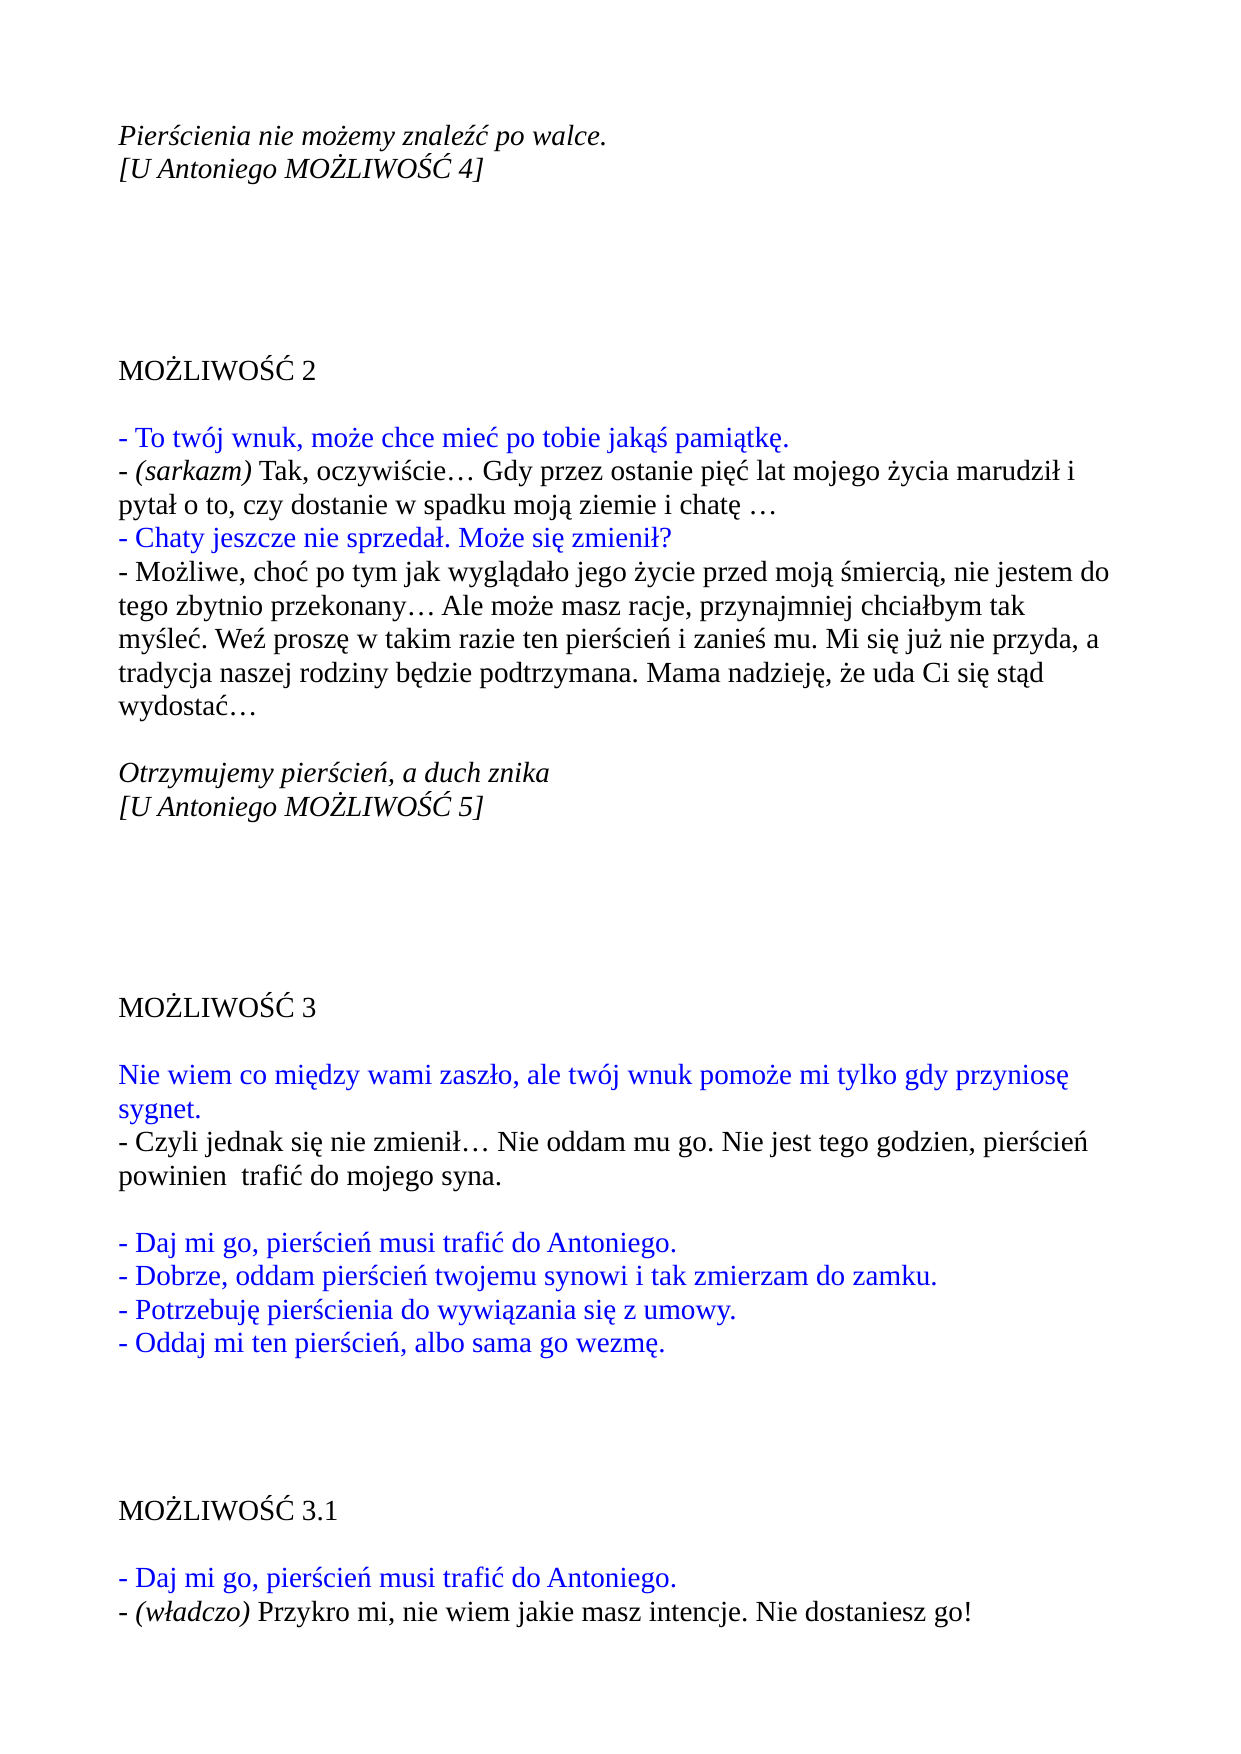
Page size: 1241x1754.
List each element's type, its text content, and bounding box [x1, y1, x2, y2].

text MOŻLIWOŚĆ 3.1 [118, 1493, 1122, 1527]
text Otrzymujemy pierścień, a duch znika [118, 755, 1122, 789]
text - (sarkazm) Tak, oczywiście… Gdy przez ostanie pięć lat mojego życia marudził i pytał o to, czy dostanie w spadku moją ziemie i chatę … [118, 453, 1122, 521]
text - Daj mi go, pierścień musi trafić do Antoniego. [118, 1560, 1122, 1594]
text - Dobrze, oddam pierścień twojemu synowi i tak zmierzam do zamku. [118, 1258, 1122, 1292]
text - Możliwe, choć po tym jak wyglądało jego życie przed moją śmiercią, nie jestem do tego zbytnio przekonany… Ale może masz racje, przynajmniej chciałbym tak myśleć. Weź proszę w takim razie ten pierścień i zanieś mu. Mi się już nie przyda, a tradycja naszej rodziny będzie podtrzymana. Mama nadzieję, że uda Ci się stąd wydostać… [118, 554, 1122, 722]
text - Czyli jednak się nie zmienił… Nie oddam mu go. Nie jest tego godzien, pierścień powinien trafić do mojego syna. [118, 1124, 1122, 1191]
text - Oddaj mi ten pierścień, albo sama go wezmę. [118, 1326, 1122, 1359]
text - Chaty jeszcze nie sprzedał. Może się zmienił? [118, 521, 1122, 554]
text - Daj mi go, pierścień musi trafić do Antoniego. [118, 1225, 1122, 1258]
text - Potrzebuję pierścienia do wywiązania się z umowy. [118, 1292, 1122, 1326]
text MOŻLIWOŚĆ 2 [118, 353, 1122, 386]
text - To twój wnuk, może chce mieć po tobie jakąś pamiątkę. [118, 420, 1122, 453]
text [U Antoniego MOŻLIWOŚĆ 4] [118, 152, 1122, 185]
text [U Antoniego MOŻLIWOŚĆ 5] [118, 789, 1122, 822]
text - (władczo) Przykro mi, nie wiem jakie masz intencje. Nie dostaniesz go! [118, 1594, 1122, 1627]
text MOŻLIWOŚĆ 3 [118, 990, 1122, 1024]
text Pierścienia nie możemy znaleźć po walce. [118, 118, 1122, 152]
text Nie wiem co między wami zaszło, ale twój wnuk pomoże mi tylko gdy przyniosę sygnet. [118, 1057, 1122, 1124]
